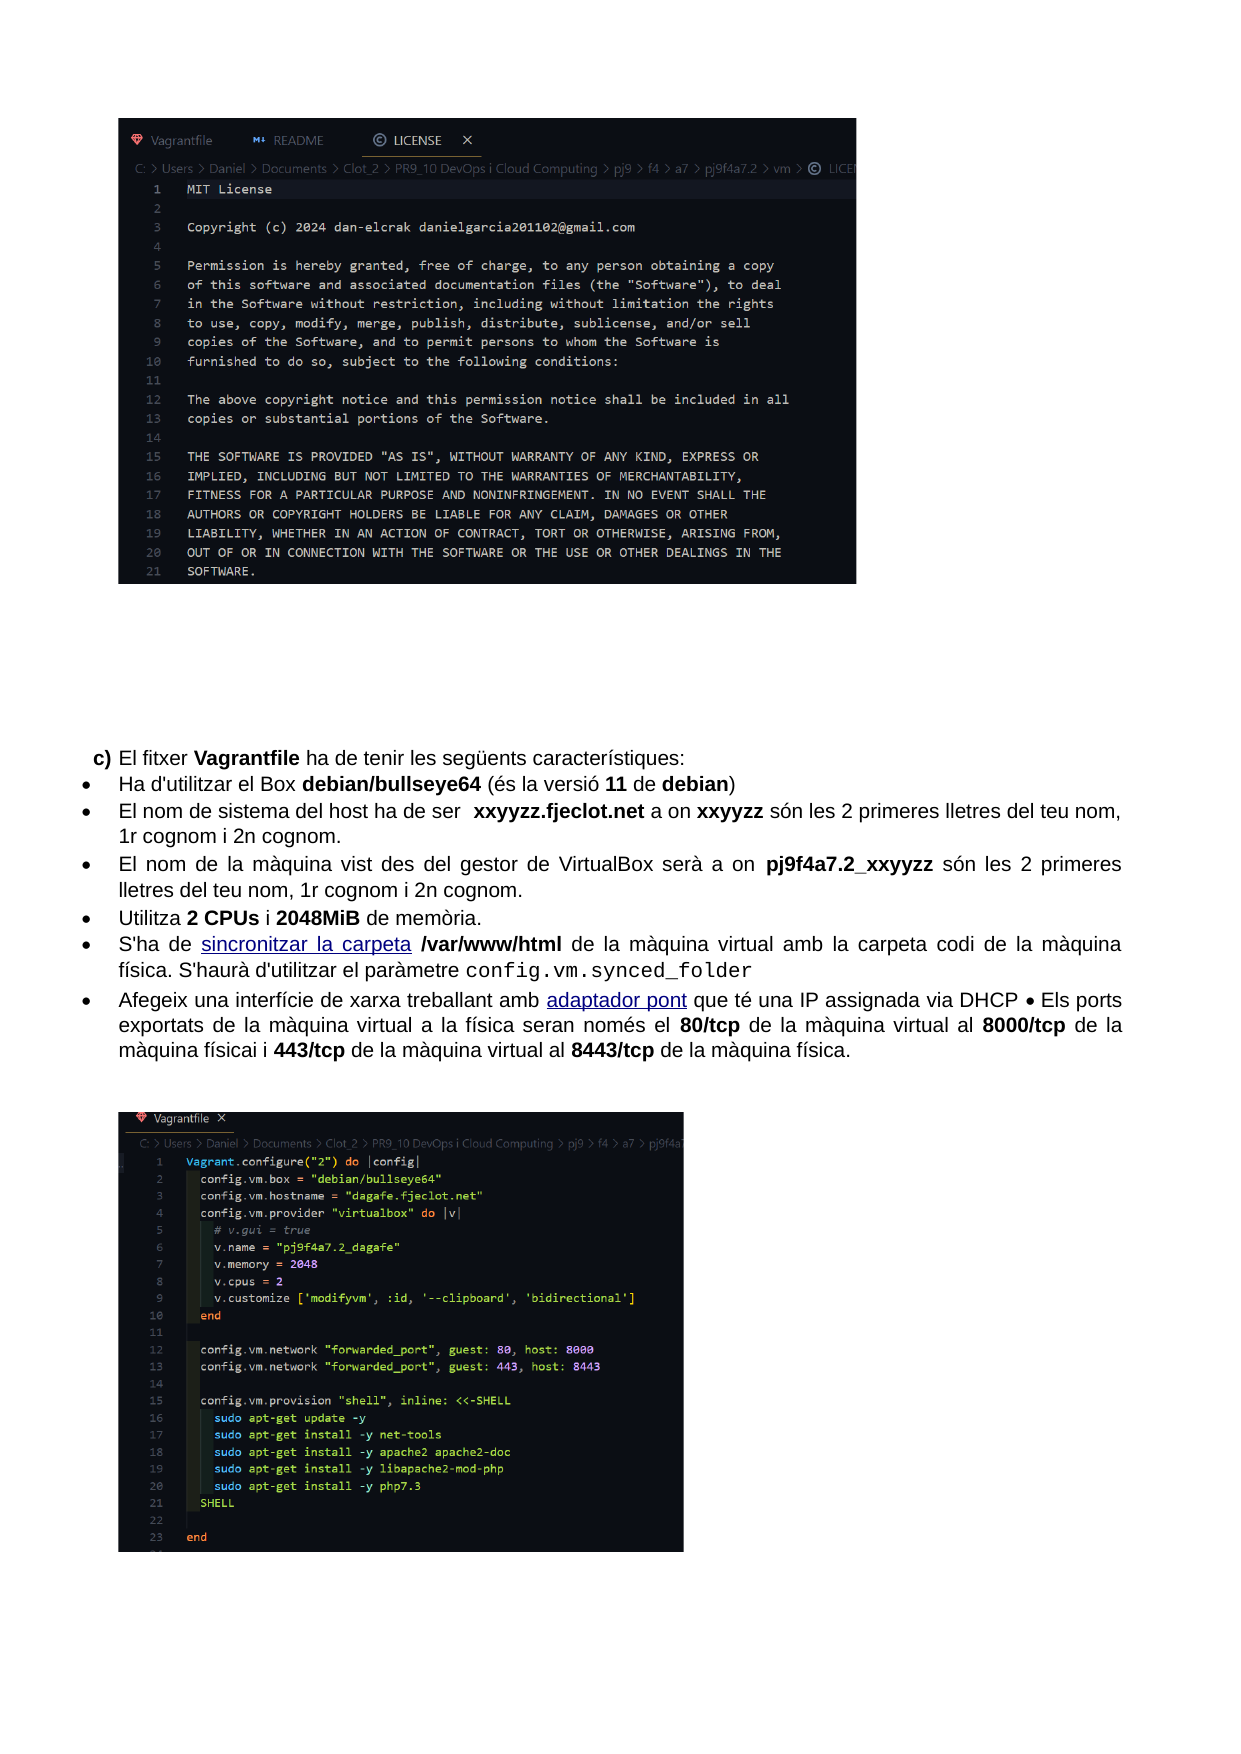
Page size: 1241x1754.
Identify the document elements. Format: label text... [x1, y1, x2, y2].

list Ha d'utilitzar el Box debian/bullseye64 (és la versió 11 de debian) [81, 771, 1122, 797]
list El fitxer Vagrantfile ha de tenir les següents característiques: [93, 746, 1122, 770]
list Utilitza 2 CPUs i 2048MiB de memòria. [81, 905, 1122, 930]
list El nom de sistema del host ha de ser xxyyzz.fjeclot.net a on xxyyzz són les 2 primeres lletres del teu nom, 1r cognom i 2n cognom. [81, 798, 1122, 848]
list El nom de la màquina vist des del gestor de VirtualBox serà a on pj9f4a7.2_xxyyzz són les 2 primeres lletres del teu nom, 1r cognom i 2n cognom. [81, 851, 1122, 901]
list Afegeix una interfície de xarxa treballant amb adaptador pont que té una IP assignada via DHCP • Els ports exportats de la màquina virtual a la física seran només el 80/tcp de la màquina virtual al 8000/tcp de la màquina físicai i 443/tcp de la màquina virtual al 8443/tcp de la màquina física. [81, 987, 1122, 1061]
list S'ha de sincronitzar la carpeta /var/www/html de la màquina virtual amb la carpeta codi de la màquina física. S'haurà d'utilitzar el paràmetre config.vm.synced_folder [81, 931, 1122, 983]
